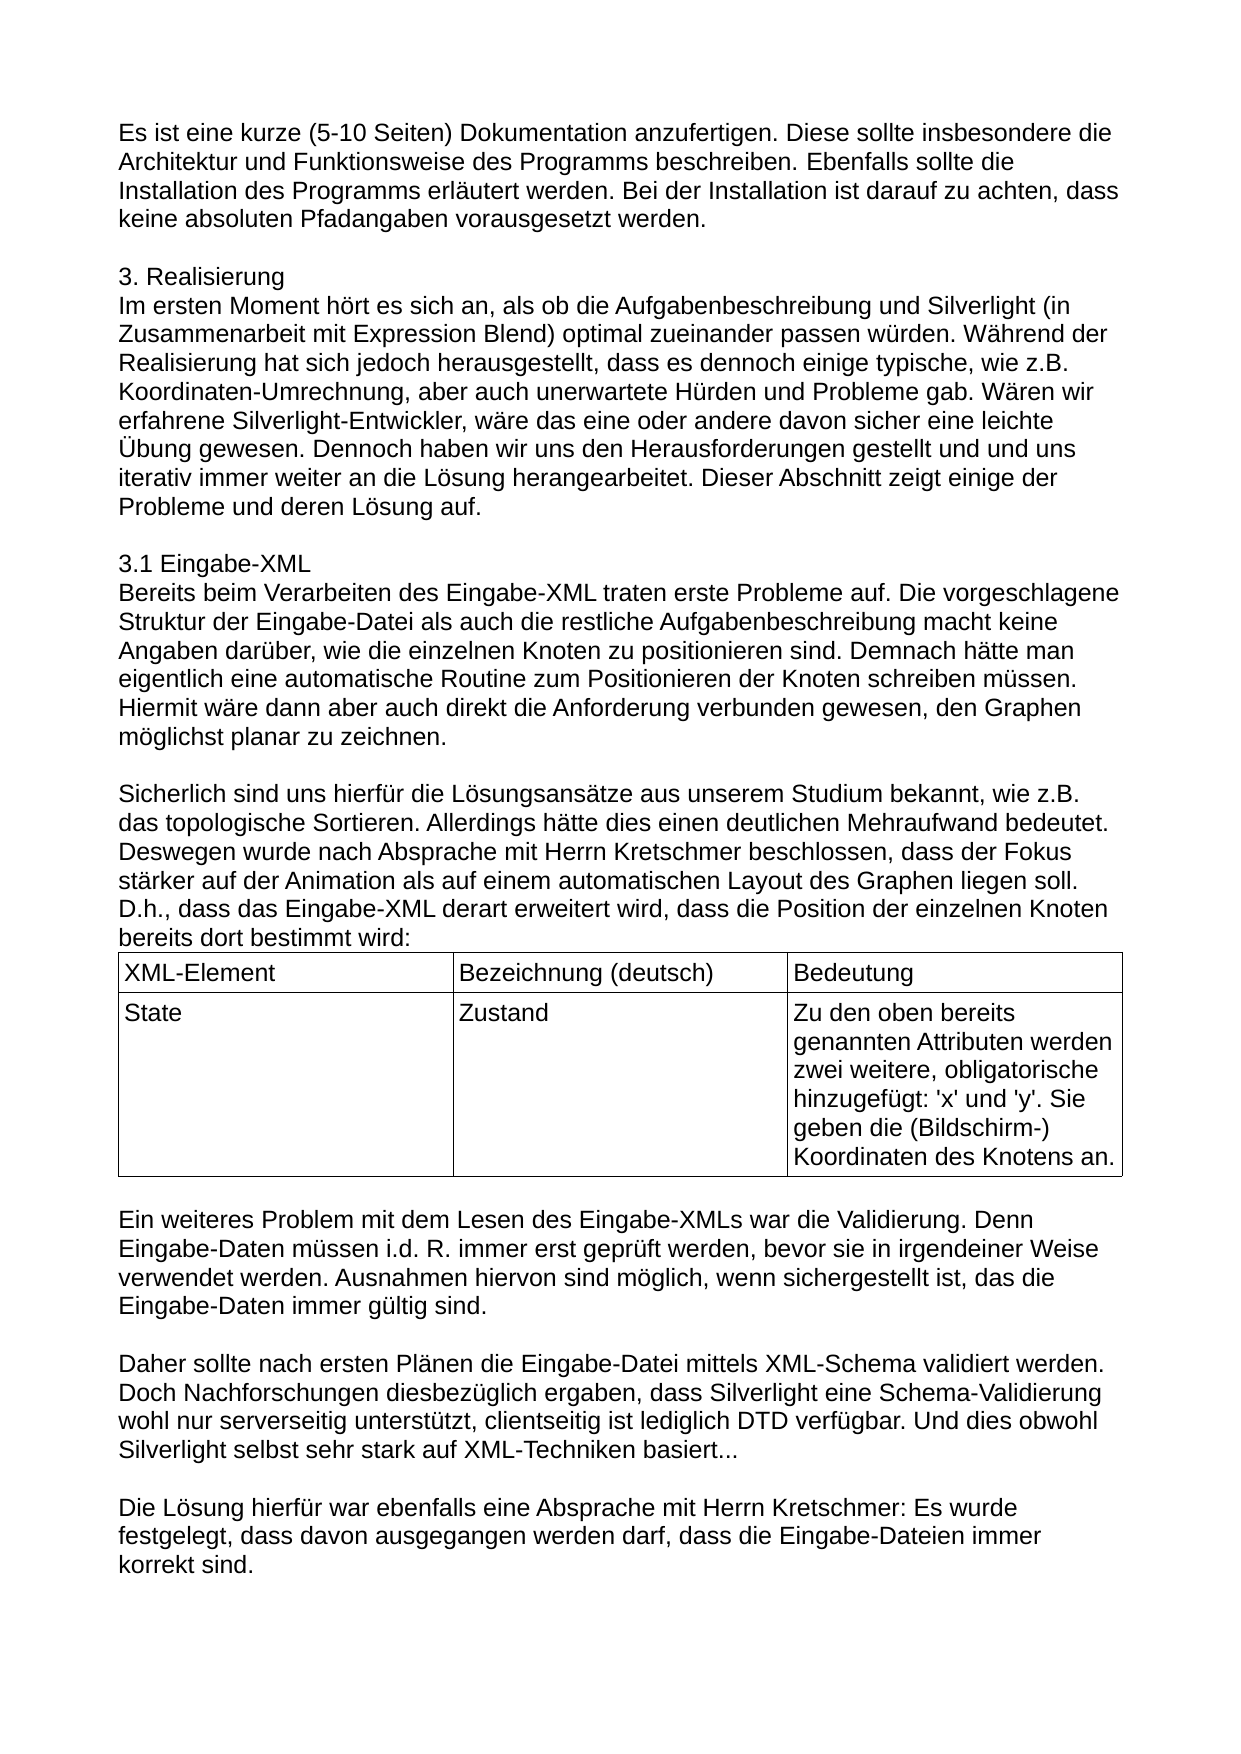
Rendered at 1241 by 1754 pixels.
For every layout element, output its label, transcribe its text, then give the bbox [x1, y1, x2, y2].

text Daher sollte nach ersten Plänen die Eingabe-Datei mittels XML-Schema validiert werden. Doch Nachforschungen diesbezüglich ergaben, dass Silverlight eine Schema-Validierung wohl nur serverseitig unterstützt, clientseitig ist lediglich DTD verfügbar. Und dies obwohl Silverlight selbst sehr stark auf XML-Techniken basiert... [118, 1349, 1122, 1464]
table_cell Zustand [454, 993, 787, 1176]
table_header Bedeutung [788, 953, 1122, 992]
text Sicherlich sind uns hierfür die Lösungsansätze aus unserem Studium bekannt, wie z.B. das topologische Sortieren. Allerdings hätte dies einen deutlichen Mehraufwand bedeutet. Deswegen wurde nach Absprache mit Herrn Kretschmer beschlossen, dass der Fokus stärker auf der Animation als auf einem automatischen Layout des Graphen liegen soll. D.h., dass das Eingabe-XML derart erweitert wird, dass die Position der einzelnen Knoten bereits dort bestimmt wird: [118, 779, 1122, 952]
table_cell State [119, 993, 453, 1176]
table_header XML-Element [119, 953, 453, 992]
text 3. Realisierung [118, 262, 1122, 291]
text 3.1 Eingabe-XML [118, 549, 1122, 578]
text Es ist eine kurze (5-10 Seiten) Dokumentation anzufertigen. Diese sollte insbesondere die Architektur und Funktionsweise des Programms beschreiben. Ebenfalls sollte die Installation des Programms erläutert werden. Bei der Installation ist darauf zu achten, dass keine absoluten Pfadangaben vorausgesetzt werden. [118, 118, 1122, 233]
table_header Bezeichnung (deutsch) [454, 953, 787, 992]
table_cell Zu den oben bereits genannten Attributen werden zwei weitere, obligatorische hinzugefügt: 'x' und 'y'. Sie geben die (Bildschirm-) Koordinaten des Knotens an. [788, 993, 1122, 1176]
text Im ersten Moment hört es sich an, als ob die Aufgabenbeschreibung und Silverlight (in Zusammenarbeit mit Expression Blend) optimal zueinander passen würden. Während der Realisierung hat sich jedoch herausgestellt, dass es dennoch einige typische, wie z.B. Koordinaten-Umrechnung, aber auch unerwartete Hürden und Probleme gab. Wären wir erfahrene Silverlight-Entwickler, wäre das eine oder andere davon sicher eine leichte Übung gewesen. Dennoch haben wir uns den Herausforderungen gestellt und und uns iterativ immer weiter an die Lösung herangearbeitet. Dieser Abschnitt zeigt einige der Probleme und deren Lösung auf. [118, 291, 1122, 521]
text Die Lösung hierfür war ebenfalls eine Absprache mit Herrn Kretschmer: Es wurde festgelegt, dass davon ausgegangen werden darf, dass die Eingabe-Dateien immer korrekt sind. [118, 1493, 1122, 1579]
text Ein weiteres Problem mit dem Lesen des Eingabe-XMLs war die Validierung. Denn Eingabe-Daten müssen i.d. R. immer erst geprüft werden, bevor sie in irgendeiner Weise verwendet werden. Ausnahmen hiervon sind möglich, wenn sichergestellt ist, das die Eingabe-Daten immer gültig sind. [118, 1205, 1122, 1320]
text Bereits beim Verarbeiten des Eingabe-XML traten erste Probleme auf. Die vorgeschlagene Struktur der Eingabe-Datei als auch die restliche Aufgabenbeschreibung macht keine Angaben darüber, wie die einzelnen Knoten zu positionieren sind. Demnach hätte man eigentlich eine automatische Routine zum Positionieren der Knoten schreiben müssen. Hiermit wäre dann aber auch direkt die Anforderung verbunden gewesen, den Graphen möglichst planar zu zeichnen. [118, 578, 1122, 751]
